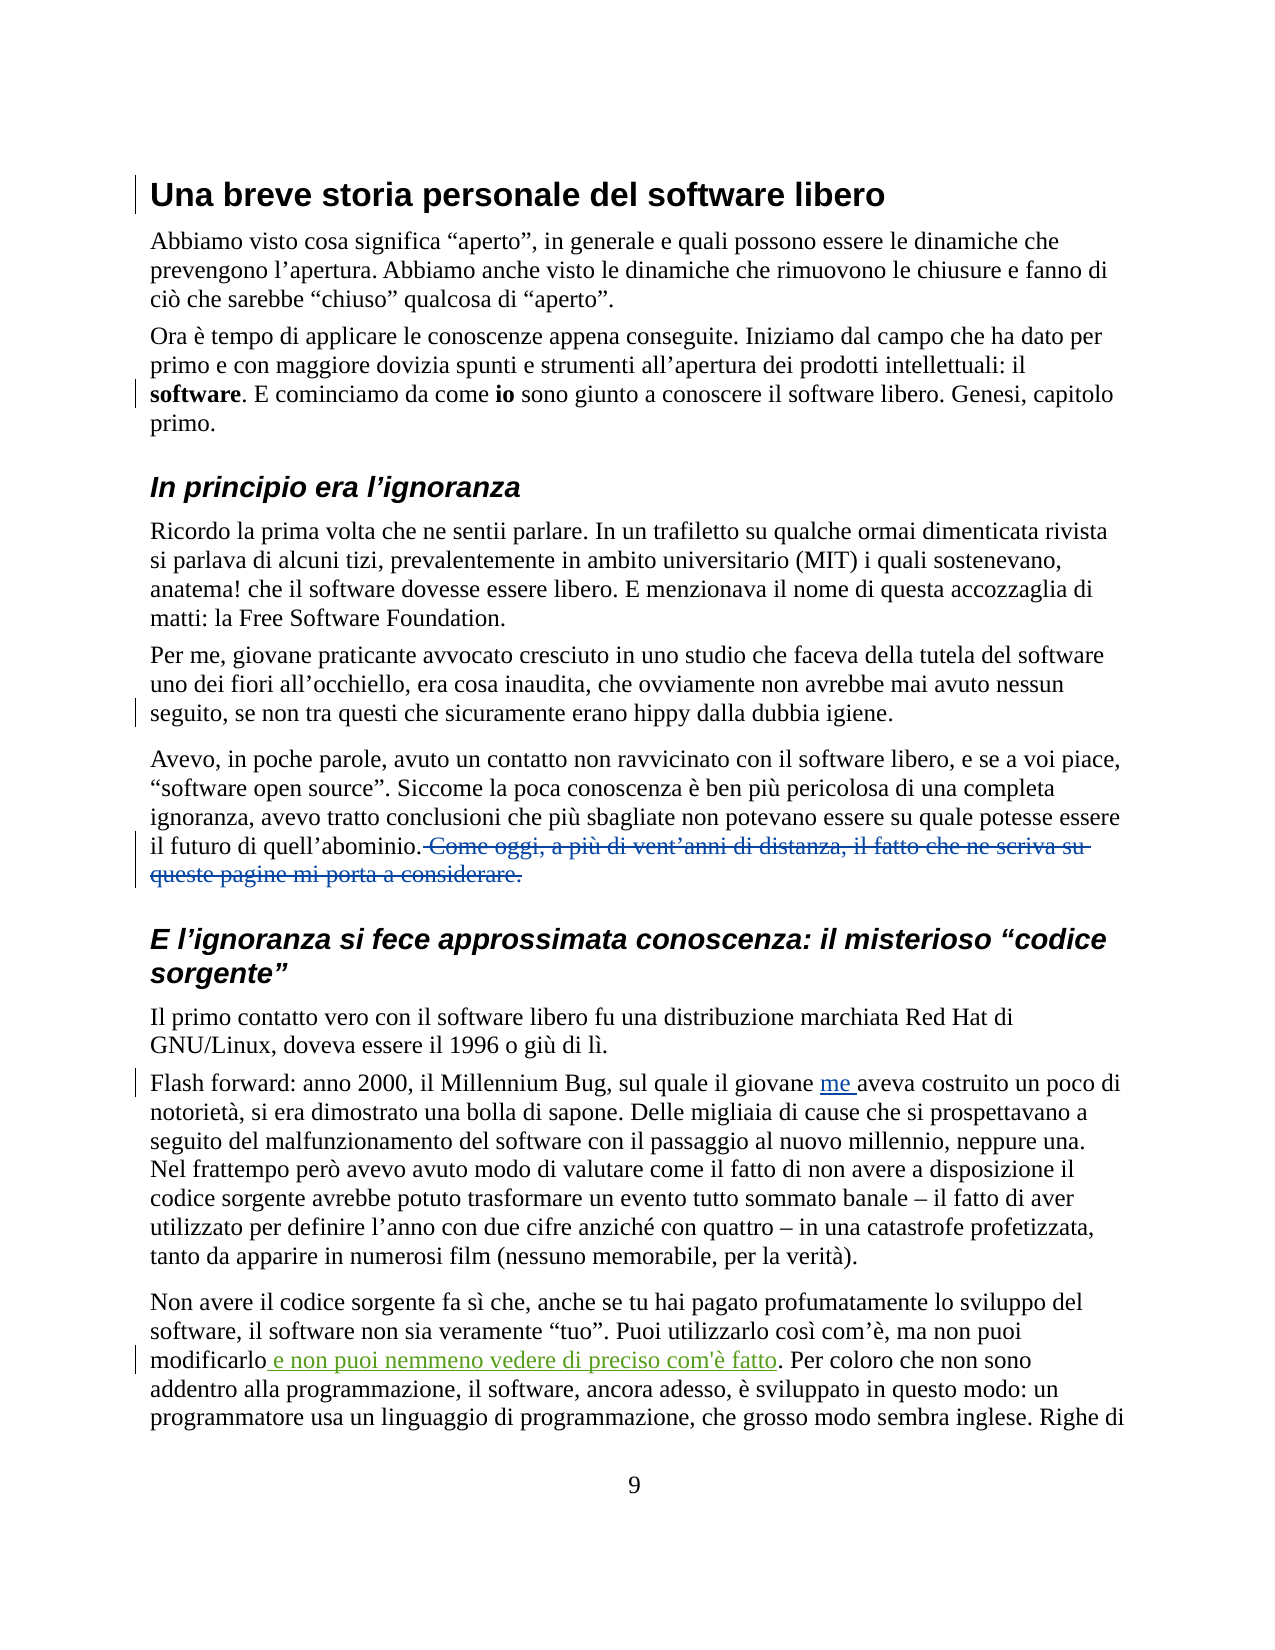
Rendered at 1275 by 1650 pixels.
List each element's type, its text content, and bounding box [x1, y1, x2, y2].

text Ora è tempo di applicare le conoscenze appena conseguite. Iniziamo dal campo che ha dato per primo e con maggiore dovizia spunti e strumenti all’apertura dei prodotti intellettuali: il software. E cominciamo da come io sono giunto a conoscere il software libero. Genesi, capitolo primo. [150, 321, 1125, 436]
text Per me, giovane praticante avvocato cresciuto in uno studio che faceva della tutela del software uno dei fiori all’occhiello, era cosa inaudita, che ovviamente non avrebbe mai avuto nessun seguito, se non tra questi che sicuramente erano hippy dalla dubbia igiene. [150, 640, 1125, 727]
text Non avere il codice sorgente fa sì che, anche se tu hai pagato profumatamente lo sviluppo del software, il software non sia veramente “tuo”. Puoi utilizzarlo così com’è, ma non puoi modificarlo e non puoi nemmeno vedere di preciso com'è fatto. Per coloro che non sono addentro alla programmazione, il software, ancora adesso, è sviluppato in questo modo: un programmatore usa un linguaggio di programmazione, che grosso modo sembra inglese. Righe di [150, 1287, 1125, 1431]
subtitle In principio era l’ignoranza [150, 470, 1125, 504]
text Il primo contatto vero con il software libero fu una distribuzione marchiata Red Hat di GNU/Linux, doveva essere il 1996 o giù di lì. [150, 1002, 1125, 1059]
subtitle E l’ignoranza si fece approssimata conoscenza: il misterioso “codice sorgente” [150, 922, 1125, 989]
text Abbiamo visto cosa significa “aperto”, in generale e quali possono essere le dinamiche che prevengono l’apertura. Abbiamo anche visto le dinamiche che rimuovono le chiusure e fanno di ciò che sarebbe “chiuso” qualcosa di “aperto”. [150, 226, 1125, 312]
text Ricordo la prima volta che ne sentii parlare. In un trafiletto su qualche ormai dimenticata rivista si parlava di alcuni tizi, prevalentemente in ambito universitario (MIT) i quali sostenevano, anatema! che il software dovesse essere libero. E menzionava il nome di questa accozzaglia di matti: la Free Software Foundation. [150, 516, 1125, 631]
text Flash forward: anno 2000, il Millennium Bug, sul quale il giovane me aveva costruito un poco di notorietà, si era dimostrato una bolla di sapone. Delle migliaia di cause che si prospettavano a seguito del malfunzionamento del software con il passaggio al nuovo millennio, neppure una. Nel frattempo però avevo avuto modo di valutare come il fatto di non avere a disposizione il codice sorgente avrebbe potuto trasformare un evento tutto sommato banale – il fatto di aver utilizzato per definire l’anno con due cifre anziché con quattro – in una catastrofe profetizzata, tanto da apparire in numerosi film (nessuno memorabile, per la verità). [150, 1068, 1125, 1269]
text Avevo, in poche parole, avuto un contatto non ravvicinato con il software libero, e se a voi piace, “software open source”. Siccome la poca conoscenza è ben più pericolosa di una completa ignoranza, avevo tratto conclusioni che più sbagliate non potevano essere su quale potesse essere il futuro di quell’abominio. [150, 744, 1125, 888]
subtitle Una breve storia personale del software libero [150, 175, 1125, 214]
